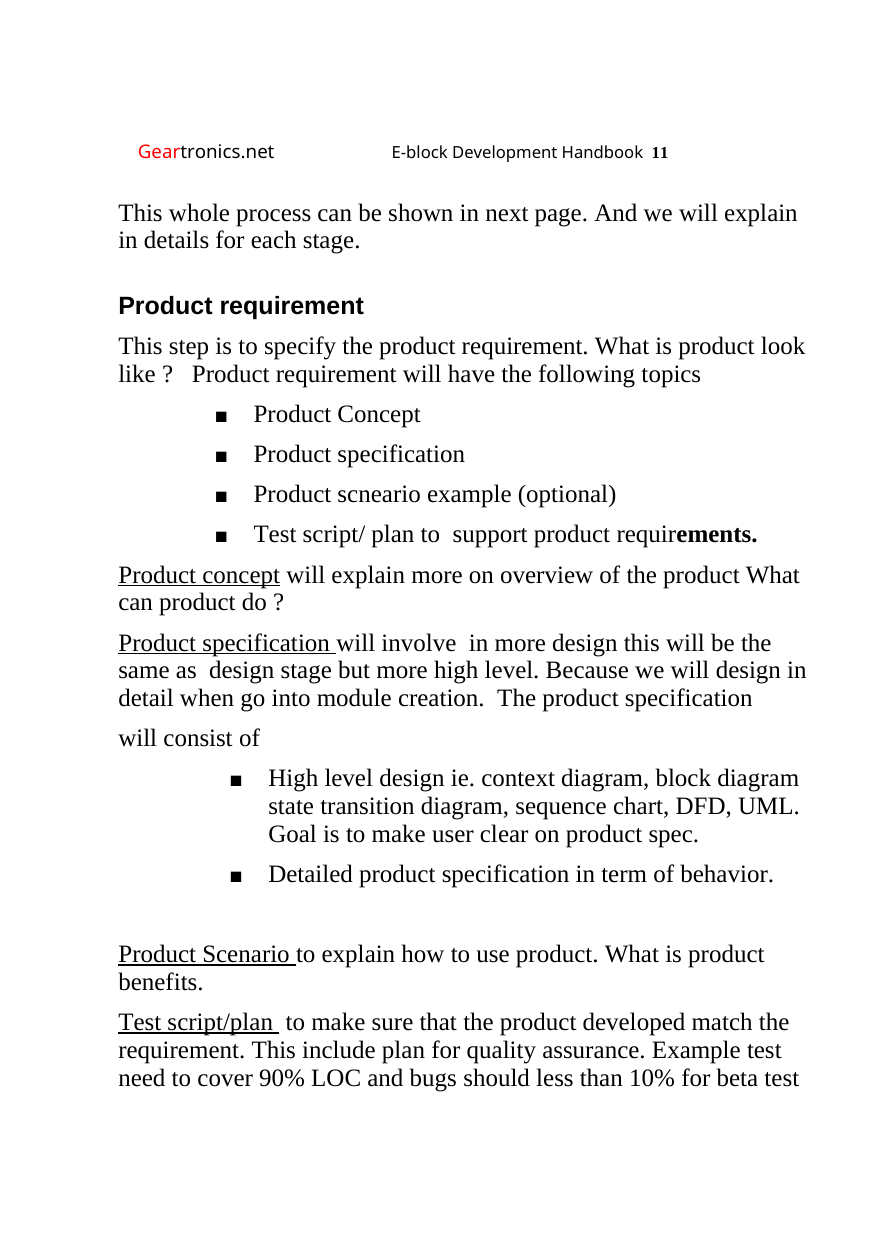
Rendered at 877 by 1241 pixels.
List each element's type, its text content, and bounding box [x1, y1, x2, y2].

text Product concept will explain more on overview of the product What can product do ? [118, 561, 818, 616]
text This whole process can be shown in next page. And we will explain in details for each stage. [118, 199, 818, 254]
text This step is to specify the product requirement. What is product look like ? Product requirement will have the following topics [118, 332, 818, 387]
text will consist of [118, 724, 818, 752]
list Product Concept [216, 400, 818, 428]
list Detailed product specification in term of behavior. [231, 860, 818, 888]
list Product specification [216, 440, 818, 468]
subtitle Product requirement [118, 292, 818, 319]
list Test script/ plan to support product requirements. [216, 521, 818, 548]
text Product specification will involve in more design this will be the same as design stage but more high level. Because we will design in detail when go into module creation. The product specification [118, 629, 818, 712]
text Product Scenario to explain how to use product. What is product benefits. [118, 941, 818, 996]
text Test script/plan to make sure that the product developed match the requirement. This include plan for quality assurance. Example test need to cover 90% LOC and bugs should less than 10% for beta test [118, 1008, 818, 1092]
list Product scneario example (optional) [216, 480, 818, 508]
list High level design ie. context diagram, block diagram state transition diagram, sequence chart, DFD, UML. Goal is to make user clear on product spec. [231, 764, 818, 848]
